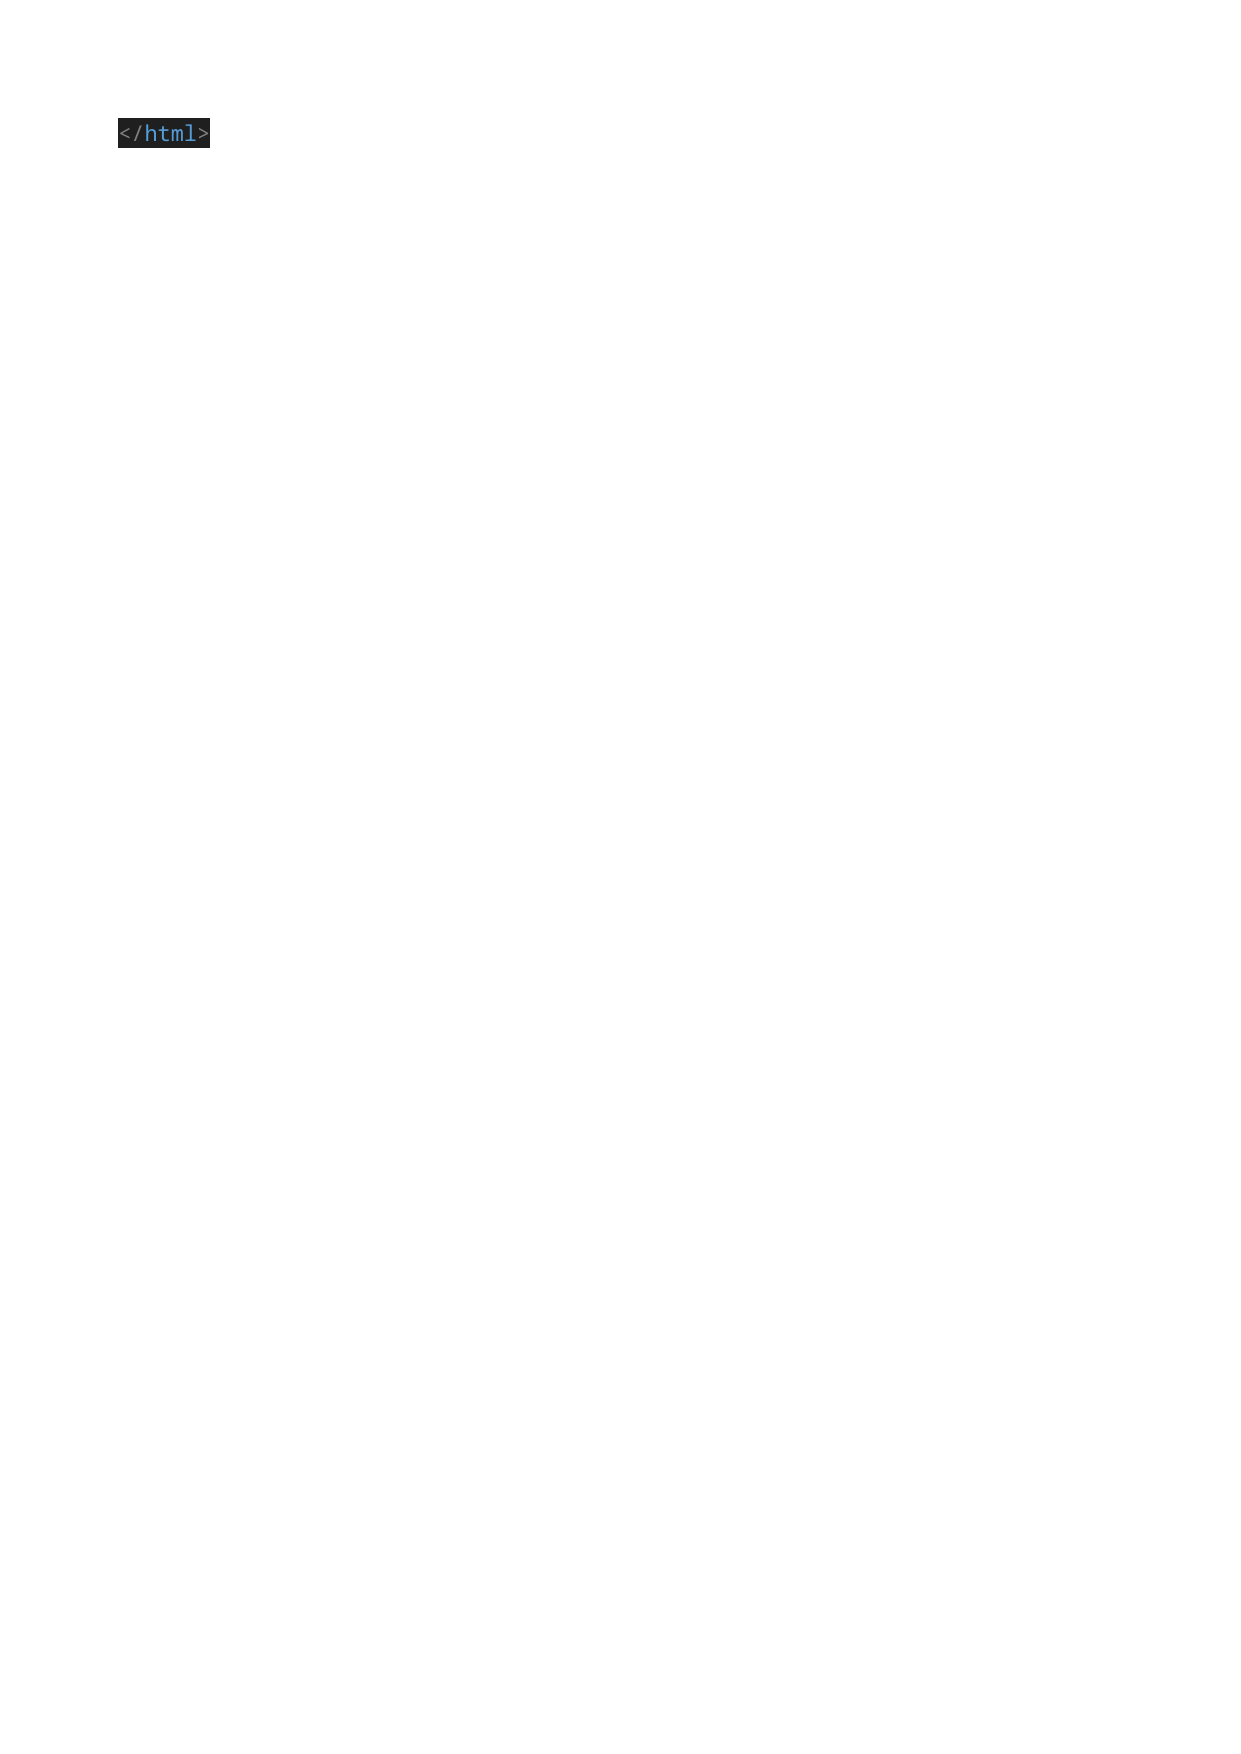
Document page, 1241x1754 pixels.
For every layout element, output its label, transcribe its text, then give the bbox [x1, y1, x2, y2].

text </html> [118, 118, 1122, 148]
